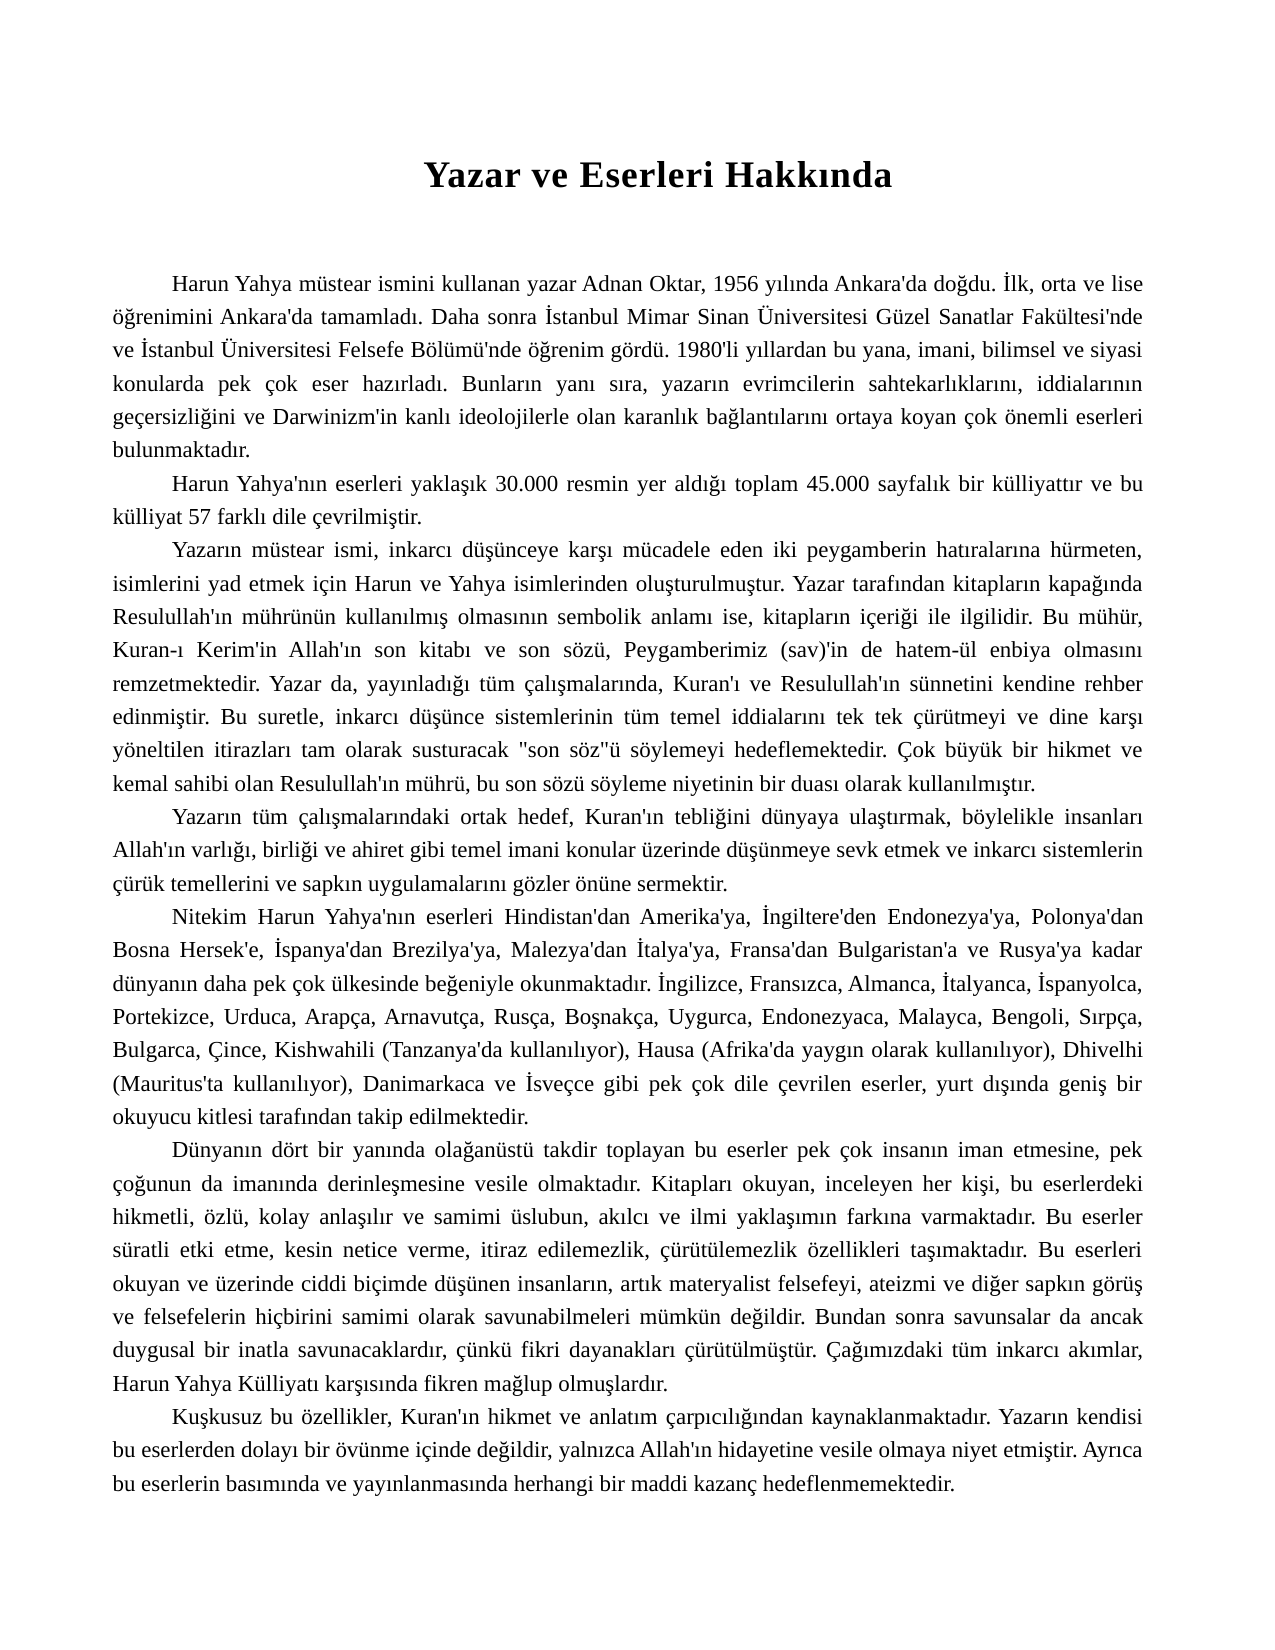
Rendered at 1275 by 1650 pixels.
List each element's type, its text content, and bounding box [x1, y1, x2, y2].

text Harun Yahya müstear ismini kullanan yazar Adnan Oktar, 1956 yılında Ankara'da doğdu. İlk, orta ve lise öğrenimini Ankara'da tamamladı. Daha sonra İstanbul Mimar Sinan Üniversitesi Güzel Sanatlar Fakültesi'nde ve İstanbul Üniversitesi Felsefe Bölümü'nde öğrenim gördü. 1980'li yıllardan bu yana, imani, bilimsel ve siyasi konularda pek çok eser hazırladı. Bunların yanı sıra, yazarın evrimcilerin sahtekarlıklarını, iddialarının geçersizliğini ve Darwinizm'in kanlı ideolojilerle olan karanlık bağlantılarını ortaya koyan çok önemli eserleri bulunmaktadır. [112, 264, 1145, 464]
text Nitekim Harun Yahya'nın eserleri Hindistan'dan Amerika'ya, İngiltere'den Endonezya'ya, Polonya'dan Bosna Hersek'e, İspanya'dan Brezilya'ya, Malezya'dan İtalya'ya, Fransa'dan Bulgaristan'a ve Rusya'ya kadar dünyanın daha pek çok ülkesinde beğeniyle okunmaktadır. İngilizce, Fransızca, Almanca, İtalyanca, İspanyolca, Portekizce, Urduca, Arapça, Arnavutça, Rusça, Boşnakça, Uygurca, Endonezyaca, Malayca, Bengoli, Sırpça, Bulgarca, Çince, Kishwahili (Tanzanya'da kullanılıyor), Hausa (Afrika'da yaygın olarak kullanılıyor), Dhivelhi (Mauritus'ta kullanılıyor), Danimarkaca ve İsveçce gibi pek çok dile çevrilen eserler, yurt dışında geniş bir okuyucu kitlesi tarafından takip edilmektedir. [112, 898, 1145, 1131]
text Dünyanın dört bir yanında olağanüstü takdir toplayan bu eserler pek çok insanın iman etmesine, pek çoğunun da imanında derinleşmesine vesile olmaktadır. Kitapları okuyan, inceleyen her kişi, bu eserlerdeki hikmetli, özlü, kolay anlaşılır ve samimi üslubun, akılcı ve ilmi yaklaşımın farkına varmaktadır. Bu eserler süratli etki etme, kesin netice verme, itiraz edilemezlik, çürütülemezlik özellikleri taşımaktadır. Bu eserleri okuyan ve üzerinde ciddi biçimde düşünen insanların, artık materyalist felsefeyi, ateizmi ve diğer sapkın görüş ve felsefelerin hiçbirini samimi olarak savunabilmeleri mümkün değildir. Bundan sonra savunsalar da ancak duygusal bir inatla savunacaklardır, çünkü fikri dayanakları çürütülmüştür. Çağımızdaki tüm inkarcı akımlar, Harun Yahya Külliyatı karşısında fikren mağlup olmuşlardır. [112, 1131, 1145, 1398]
text Yazarın tüm çalışmalarındaki ortak hedef, Kuran'ın tebliğini dünyaya ulaştırmak, böylelikle insanları Allah'ın varlığı, birliği ve ahiret gibi temel imani konular üzerinde düşünmeye sevk etmek ve inkarcı sistemlerin çürük temellerini ve sapkın uygulamalarını gözler önüne sermektir. [112, 798, 1145, 898]
text Harun Yahya'nın eserleri yaklaşık 30.000 resmin yer aldığı toplam 45.000 sayfalık bir külliyattır ve bu külliyat 57 farklı dile çevrilmiştir. [112, 464, 1145, 531]
text Yazarın müstear ismi, inkarcı düşünceye karşı mücadele eden iki peygamberin hatıralarına hürmeten, isimlerini yad etmek için Harun ve Yahya isimlerinden oluşturulmuştur. Yazar tarafından kitapların kapağında Resulullah'ın mührünün kullanılmış olmasının sembolik anlamı ise, kitapların içeriği ile ilgilidir. Bu mühür, Kuran-ı Kerim'in Allah'ın son kitabı ve son sözü, Peygamberimiz (sav)'in de hatem-ül enbiya olmasını remzetmektedir. Yazar da, yayınladığı tüm çalışmalarında, Kuran'ı ve Resulullah'ın sünnetini kendine rehber edinmiştir. Bu suretle, inkarcı düşünce sistemlerinin tüm temel iddialarını tek tek çürütmeyi ve dine karşı yöneltilen itirazları tam olarak susturacak "son söz"ü söylemeyi hedeflemektedir. Çok büyük bir hikmet ve kemal sahibi olan Resulullah'ın mührü, bu son sözü söyleme niyetinin bir duası olarak kullanılmıştır. [112, 531, 1145, 798]
text Kuşkusuz bu özellikler, Kuran'ın hikmet ve anlatım çarpıcılığından kaynaklanmaktadır. Yazarın kendisi bu eserlerden dolayı bir övünme içinde değildir, yalnızca Allah'ın hidayetine vesile olmaya niyet etmiştir. Ayrıca bu eserlerin basımında ve yayınlanmasında herhangi bir maddi kazanç hedeflenmemektedir. [112, 1398, 1145, 1498]
text Yazar ve Eserleri Hakkında [112, 148, 1145, 198]
